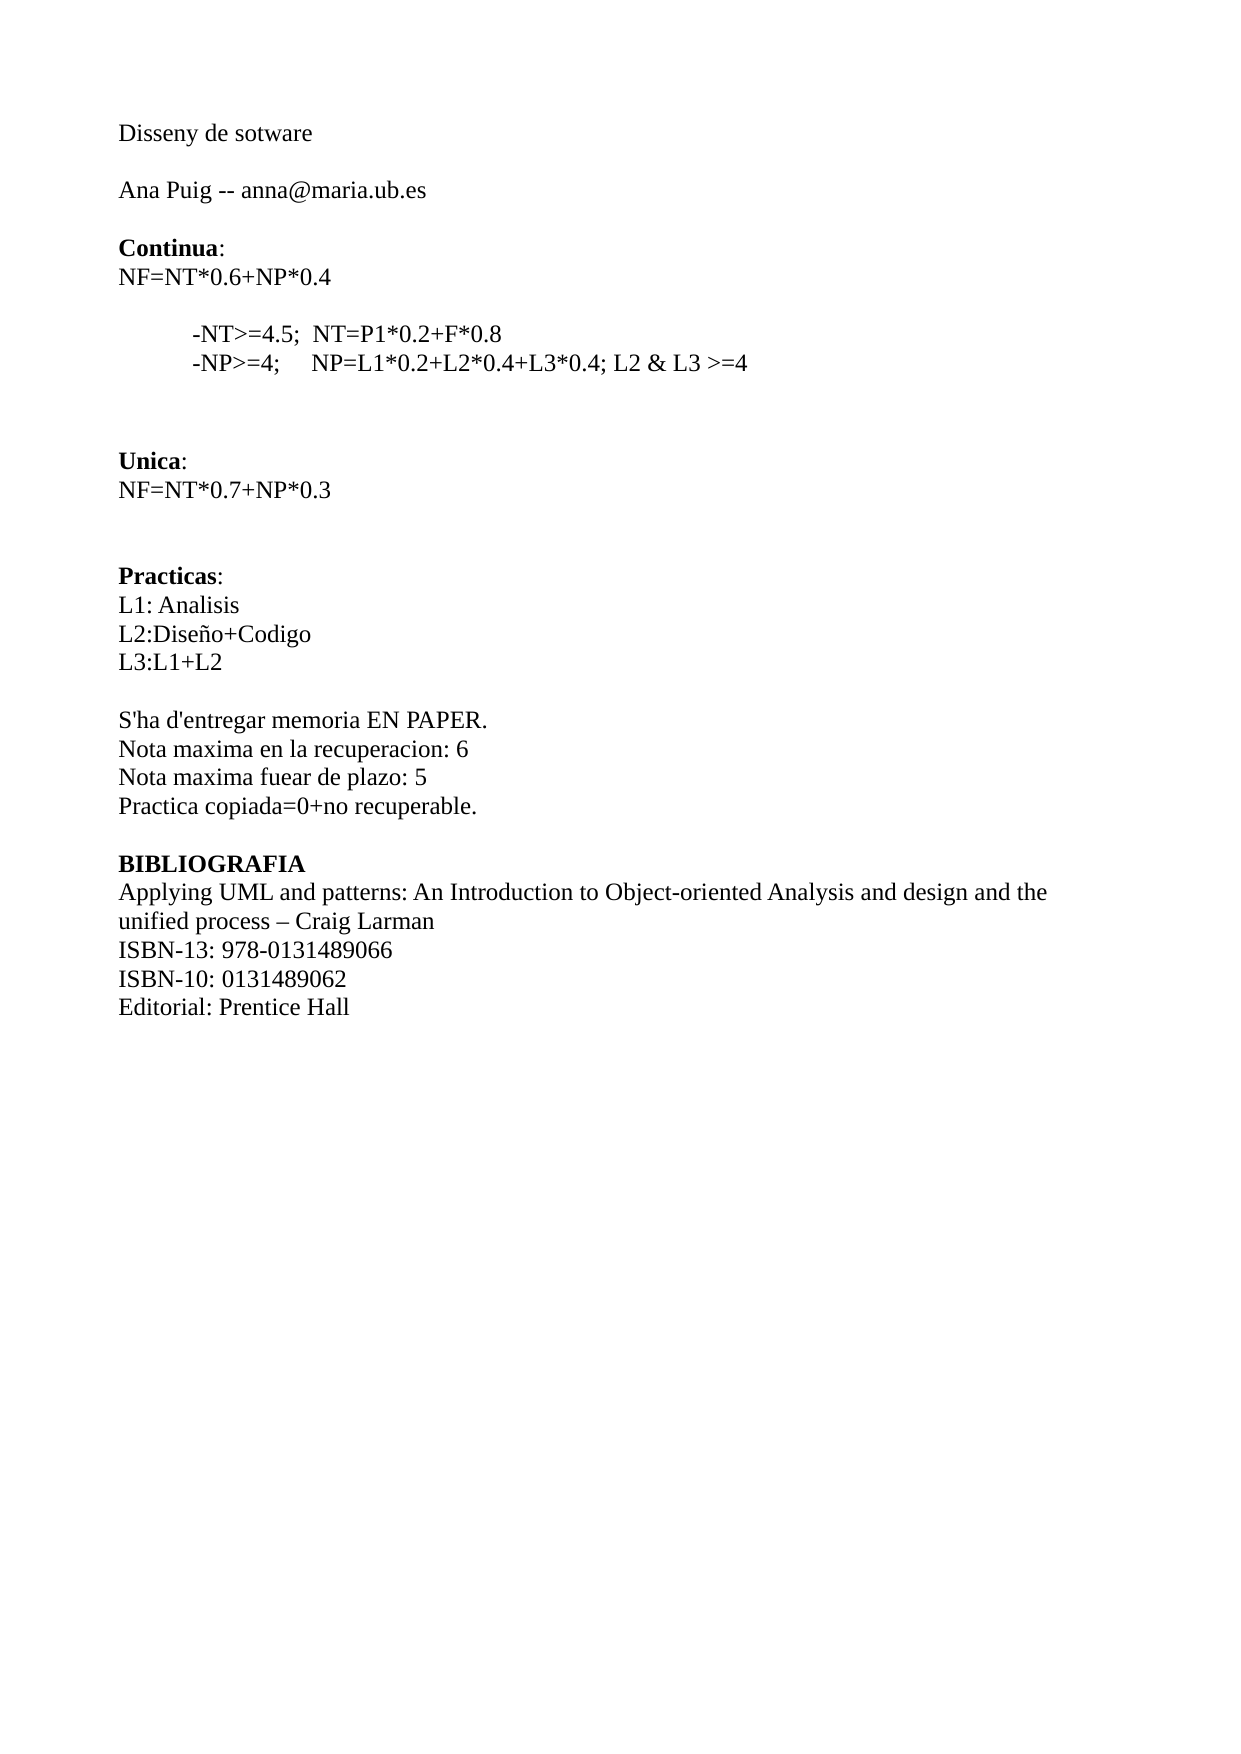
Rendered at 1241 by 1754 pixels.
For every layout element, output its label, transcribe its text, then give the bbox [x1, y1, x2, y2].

text L3:L1+L2 [118, 647, 1122, 676]
text Nota maxima fuear de plazo: 5 [118, 762, 1122, 791]
text Practica copiada=0+no recuperable. [118, 791, 1122, 820]
text L1: Analisis [118, 590, 1122, 619]
text Applying UML and patterns: An Introduction to Object-oriented Analysis and design and the unified process – Craig Larman [118, 877, 1122, 935]
text L2:Diseño+Codigo [118, 619, 1122, 647]
text -NT>=4.5; NT=P1*0.2+F*0.8 [118, 319, 1122, 348]
text ISBN-10: 0131489062 [118, 964, 1122, 992]
text NF=NT*0.6+NP*0.4 [118, 262, 1122, 291]
text S'ha d'entregar memoria EN PAPER. [118, 705, 1122, 734]
text BIBLIOGRAFIA [118, 849, 1122, 877]
text Ana Puig -- anna@maria.ub.es [118, 176, 1122, 204]
text Nota maxima en la recuperacion: 6 [118, 734, 1122, 762]
text ISBN-13: 978-0131489066 [118, 935, 1122, 964]
text Disseny de sotware [118, 118, 1122, 147]
text Unica: [118, 446, 1122, 475]
text Practicas: [118, 561, 1122, 590]
text -NP>=4; NP=L1*0.2+L2*0.4+L3*0.4; L2 & L3 >=4 [118, 348, 1122, 377]
text Continua: [118, 233, 1122, 262]
text NF=NT*0.7+NP*0.3 [118, 475, 1122, 504]
text Editorial: Prentice Hall [118, 992, 1122, 1021]
